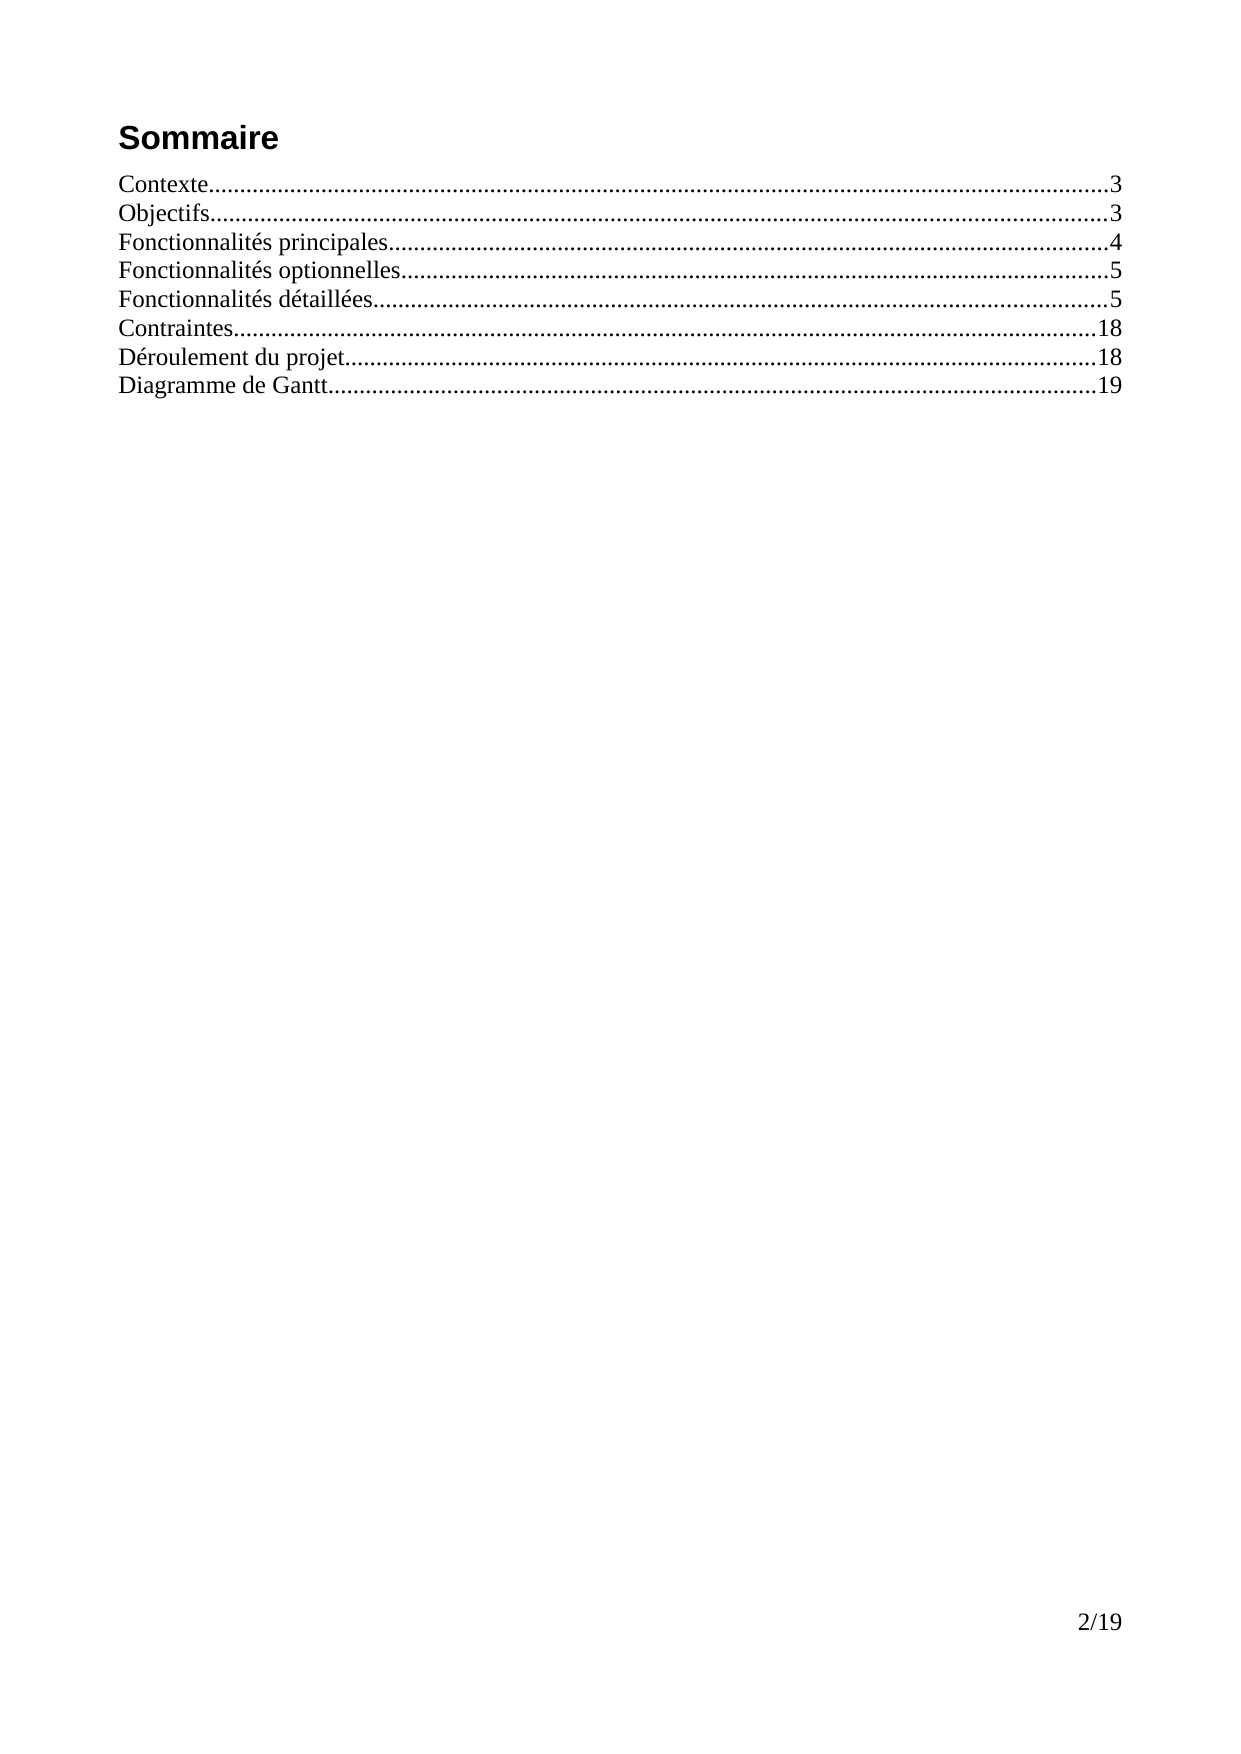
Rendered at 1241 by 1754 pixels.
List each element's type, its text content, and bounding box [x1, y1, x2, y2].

text Fonctionnalités détaillées 5 [118, 284, 1122, 313]
text Contexte 3 [118, 169, 1122, 198]
text Diagramme de Gantt 19 [118, 370, 1122, 399]
text Fonctionnalités principales 4 [118, 227, 1122, 255]
text Déroulement du projet 18 [118, 342, 1122, 370]
text Contraintes 18 [118, 313, 1122, 342]
text Fonctionnalités optionnelles 5 [118, 255, 1122, 284]
subtitle Sommaire [118, 118, 1122, 157]
text Objectifs 3 [118, 198, 1122, 227]
